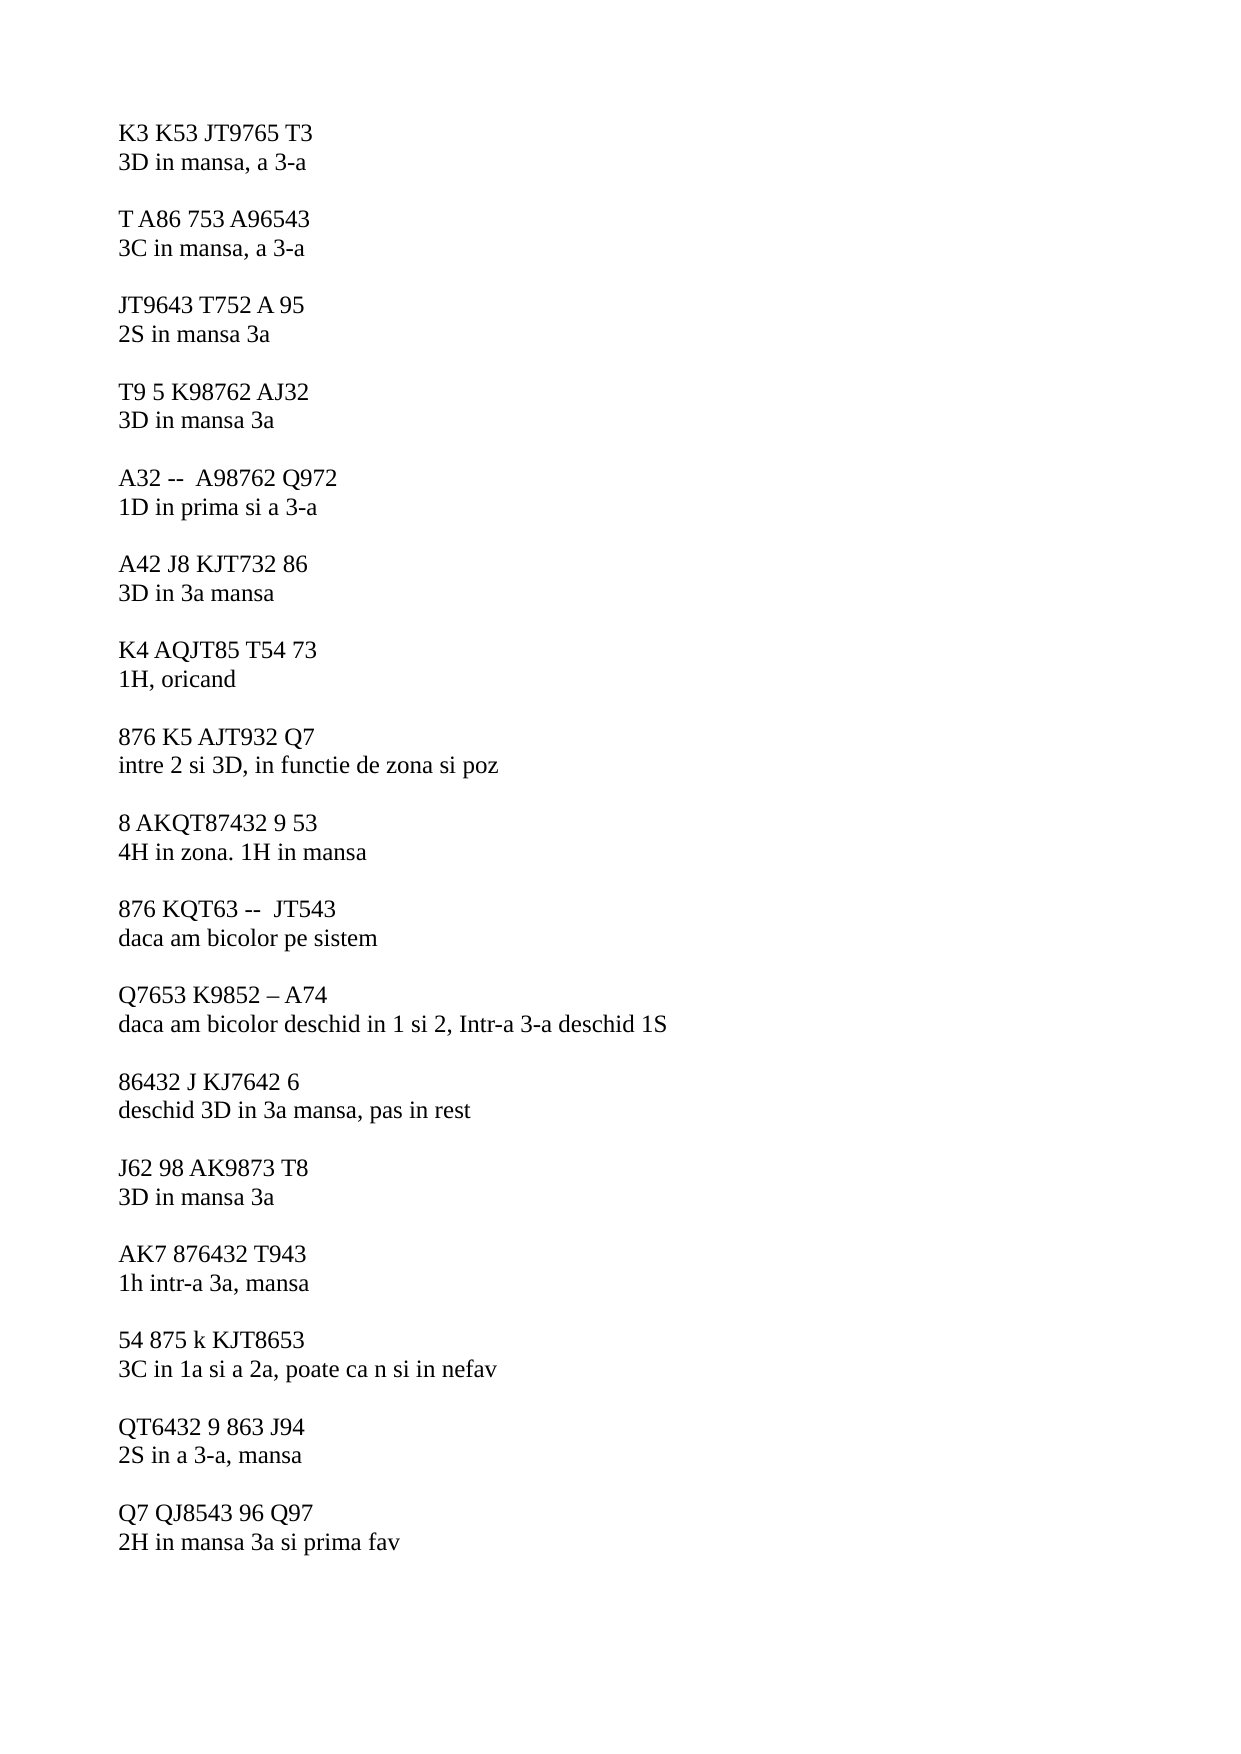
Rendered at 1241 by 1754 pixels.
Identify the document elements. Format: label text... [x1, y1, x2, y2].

text K3 K53 JT9765 T3 [118, 118, 1122, 147]
text K4 AQJT85 T54 73 [118, 636, 1122, 664]
text 3D in 3a mansa [118, 578, 1122, 607]
text daca am bicolor deschid in 1 si 2, Intr-a 3-a deschid 1S [118, 1009, 1122, 1038]
text 2S in mansa 3a [118, 319, 1122, 348]
text Q7653 K9852 – A74 [118, 981, 1122, 1009]
text T9 5 K98762 AJ32 [118, 377, 1122, 406]
text AK7 876432 T943 [118, 1239, 1122, 1268]
text 8 AKQT87432 9 53 [118, 808, 1122, 837]
text 4H in zona. 1H in mansa [118, 837, 1122, 866]
text JT9643 T752 A 95 [118, 291, 1122, 319]
text 86432 J KJ7642 6 [118, 1067, 1122, 1096]
text 54 875 k KJT8653 [118, 1326, 1122, 1354]
text 1D in prima si a 3-a [118, 492, 1122, 521]
text QT6432 9 863 J94 [118, 1412, 1122, 1441]
text A42 J8 KJT732 86 [118, 549, 1122, 578]
text 3D in mansa 3a [118, 1182, 1122, 1211]
text T A86 753 A96543 [118, 204, 1122, 233]
text daca am bicolor pe sistem [118, 923, 1122, 952]
text 1H, oricand [118, 664, 1122, 693]
text 3D in mansa 3a [118, 406, 1122, 434]
text intre 2 si 3D, in functie de zona si poz [118, 751, 1122, 779]
text 2S in a 3-a, mansa [118, 1441, 1122, 1469]
text deschid 3D in 3a mansa, pas in rest [118, 1096, 1122, 1124]
text 2H in mansa 3a si prima fav [118, 1527, 1122, 1556]
text 3D in mansa, a 3-a [118, 147, 1122, 176]
text 876 K5 AJT932 Q7 [118, 722, 1122, 751]
text Q7 QJ8543 96 Q97 [118, 1498, 1122, 1527]
text 1h intr-a 3a, mansa [118, 1268, 1122, 1297]
text 3C in 1a si a 2a, poate ca n si in nefav [118, 1354, 1122, 1383]
text 3C in mansa, a 3-a [118, 233, 1122, 262]
text A32 -- A98762 Q972 [118, 463, 1122, 492]
text 876 KQT63 -- JT543 [118, 894, 1122, 923]
text J62 98 AK9873 T8 [118, 1153, 1122, 1182]
